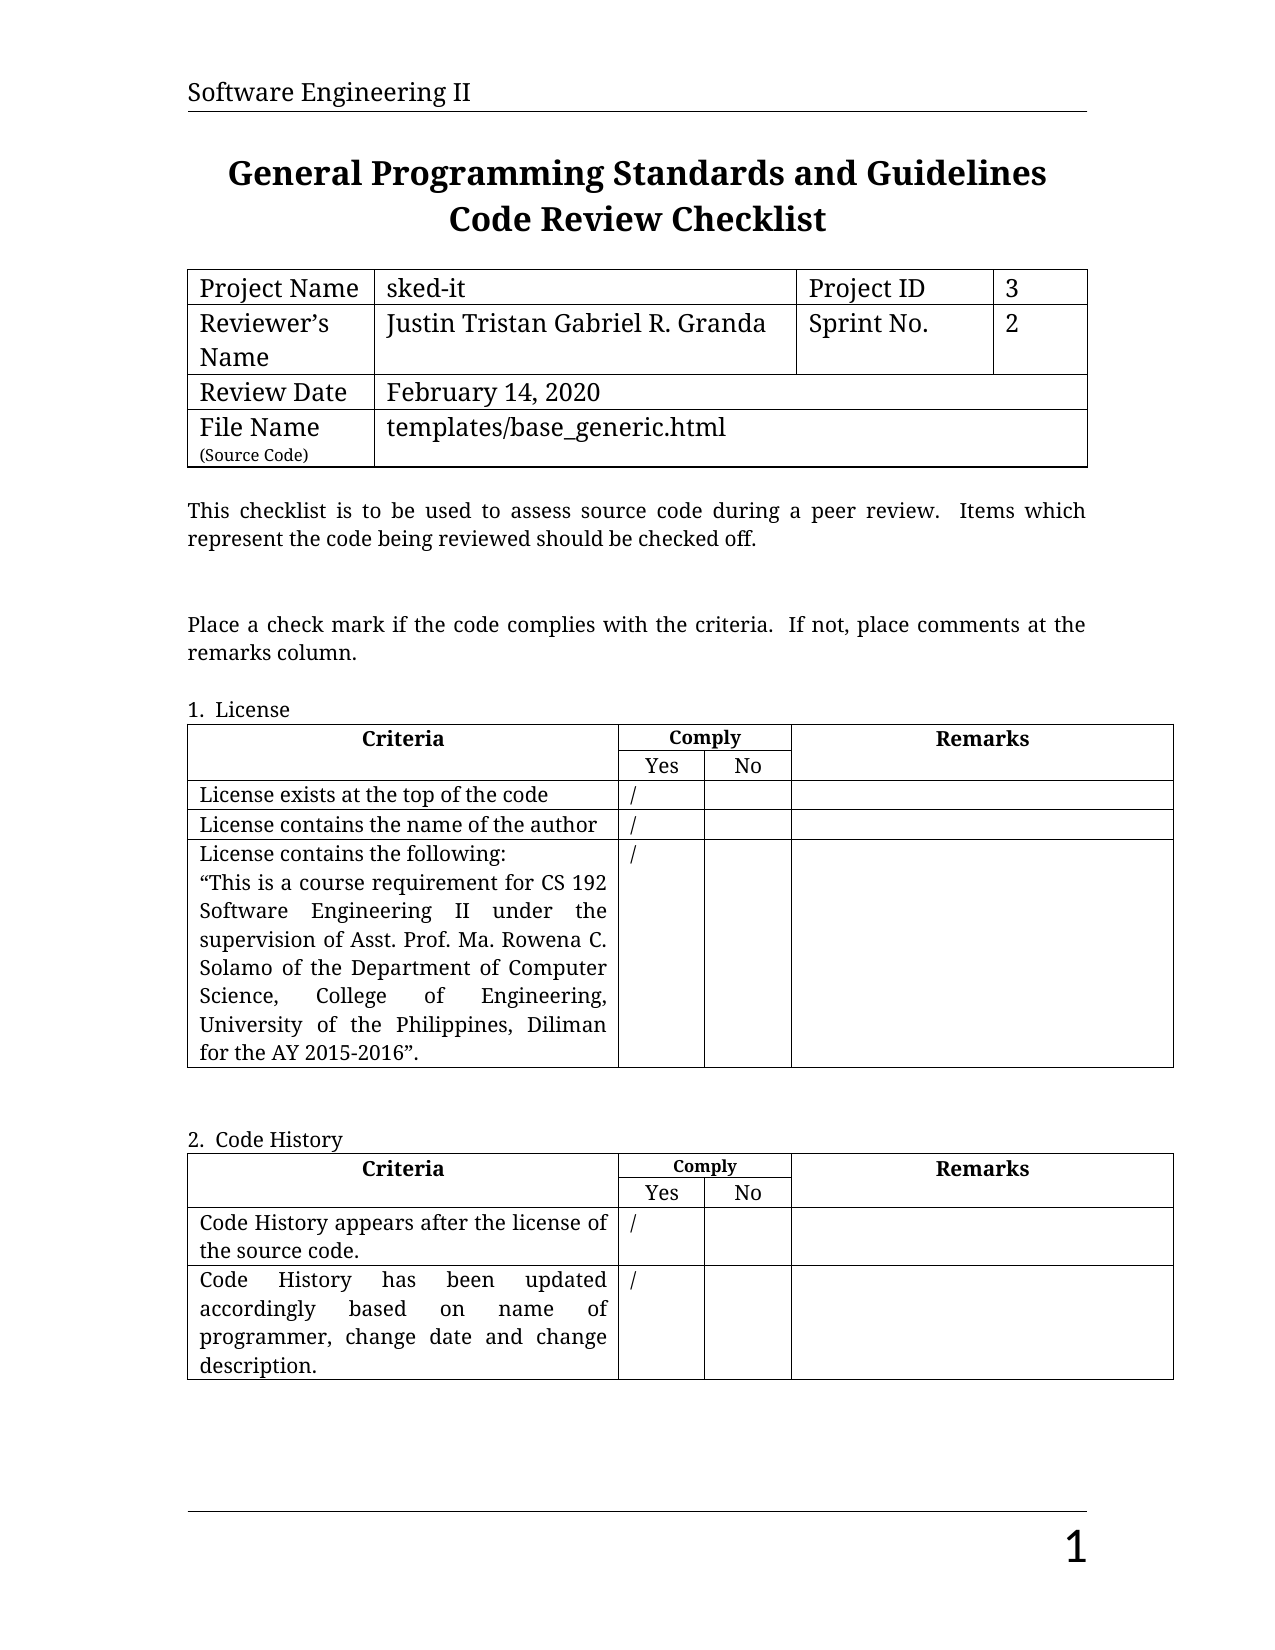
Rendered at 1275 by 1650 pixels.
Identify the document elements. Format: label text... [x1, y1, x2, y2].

table_header Remarks [792, 1154, 1173, 1207]
table_header Project ID [797, 270, 993, 304]
table_cell Yes [619, 1178, 704, 1207]
table_cell templates/base_generic.html [375, 410, 1087, 466]
table_cell [705, 810, 791, 838]
table_cell / [619, 1208, 704, 1264]
table_cell [705, 840, 791, 1067]
table_header Criteria [188, 725, 618, 779]
table_cell [705, 1208, 791, 1264]
table_cell [792, 840, 1173, 1067]
table_cell Code History appears after the license of the source code. [188, 1208, 618, 1264]
text 1. License [187, 695, 1087, 723]
table_header 3 [994, 270, 1087, 304]
table_header Remarks [792, 725, 1173, 779]
table_cell / [619, 1266, 704, 1379]
table_cell No [705, 751, 791, 779]
table_cell [705, 781, 791, 809]
table_cell [792, 1208, 1173, 1264]
table_cell [792, 781, 1173, 809]
text This checklist is to be used to assess source code during a peer review. Items which represent the code being reviewed should be checked off. [187, 496, 1087, 553]
table_cell 2 [994, 305, 1087, 373]
table_cell [792, 1266, 1173, 1379]
table_cell Yes [619, 751, 704, 779]
table_cell [792, 810, 1173, 838]
table_header Comply [619, 725, 791, 750]
table_cell Sprint No. [797, 305, 993, 373]
table_header Comply [619, 1154, 791, 1177]
table_header Project Name [188, 270, 374, 304]
table_cell Review Date [188, 375, 374, 409]
table_cell / [619, 810, 704, 838]
table_cell / [619, 840, 704, 1067]
table_cell February 14, 2020 [375, 375, 1087, 409]
table_cell No [705, 1178, 791, 1207]
table_header Criteria [188, 1154, 618, 1207]
text General Programming Standards and Guidelines Code Review Checklist [187, 150, 1087, 241]
text 2. Code History [187, 1125, 1087, 1153]
table_cell / [619, 781, 704, 809]
table_cell Code History has been updated accordingly based on name of programmer, change date and change description. [188, 1266, 618, 1379]
table_cell Reviewer’s Name [188, 305, 374, 373]
table_cell License contains the name of the author [188, 810, 618, 838]
table_cell Justin Tristan Gabriel R. Granda [375, 305, 796, 373]
table_header sked-it [375, 270, 796, 304]
table_cell License contains the following: “This is a course requirement for CS 192 Software Engineering II under the supervision of Asst. Prof. Ma. Rowena C. Solamo of the Department of Computer Science, College of Engineering, University of the Philippines, Diliman for the AY 2015-2016”. [188, 840, 618, 1067]
text Place a check mark if the code complies with the criteria. If not, place comments at the remarks column. [187, 610, 1087, 667]
table_cell License exists at the top of the code [188, 781, 618, 809]
table_cell [705, 1266, 791, 1379]
table_cell File Name (Source Code) [188, 410, 374, 466]
